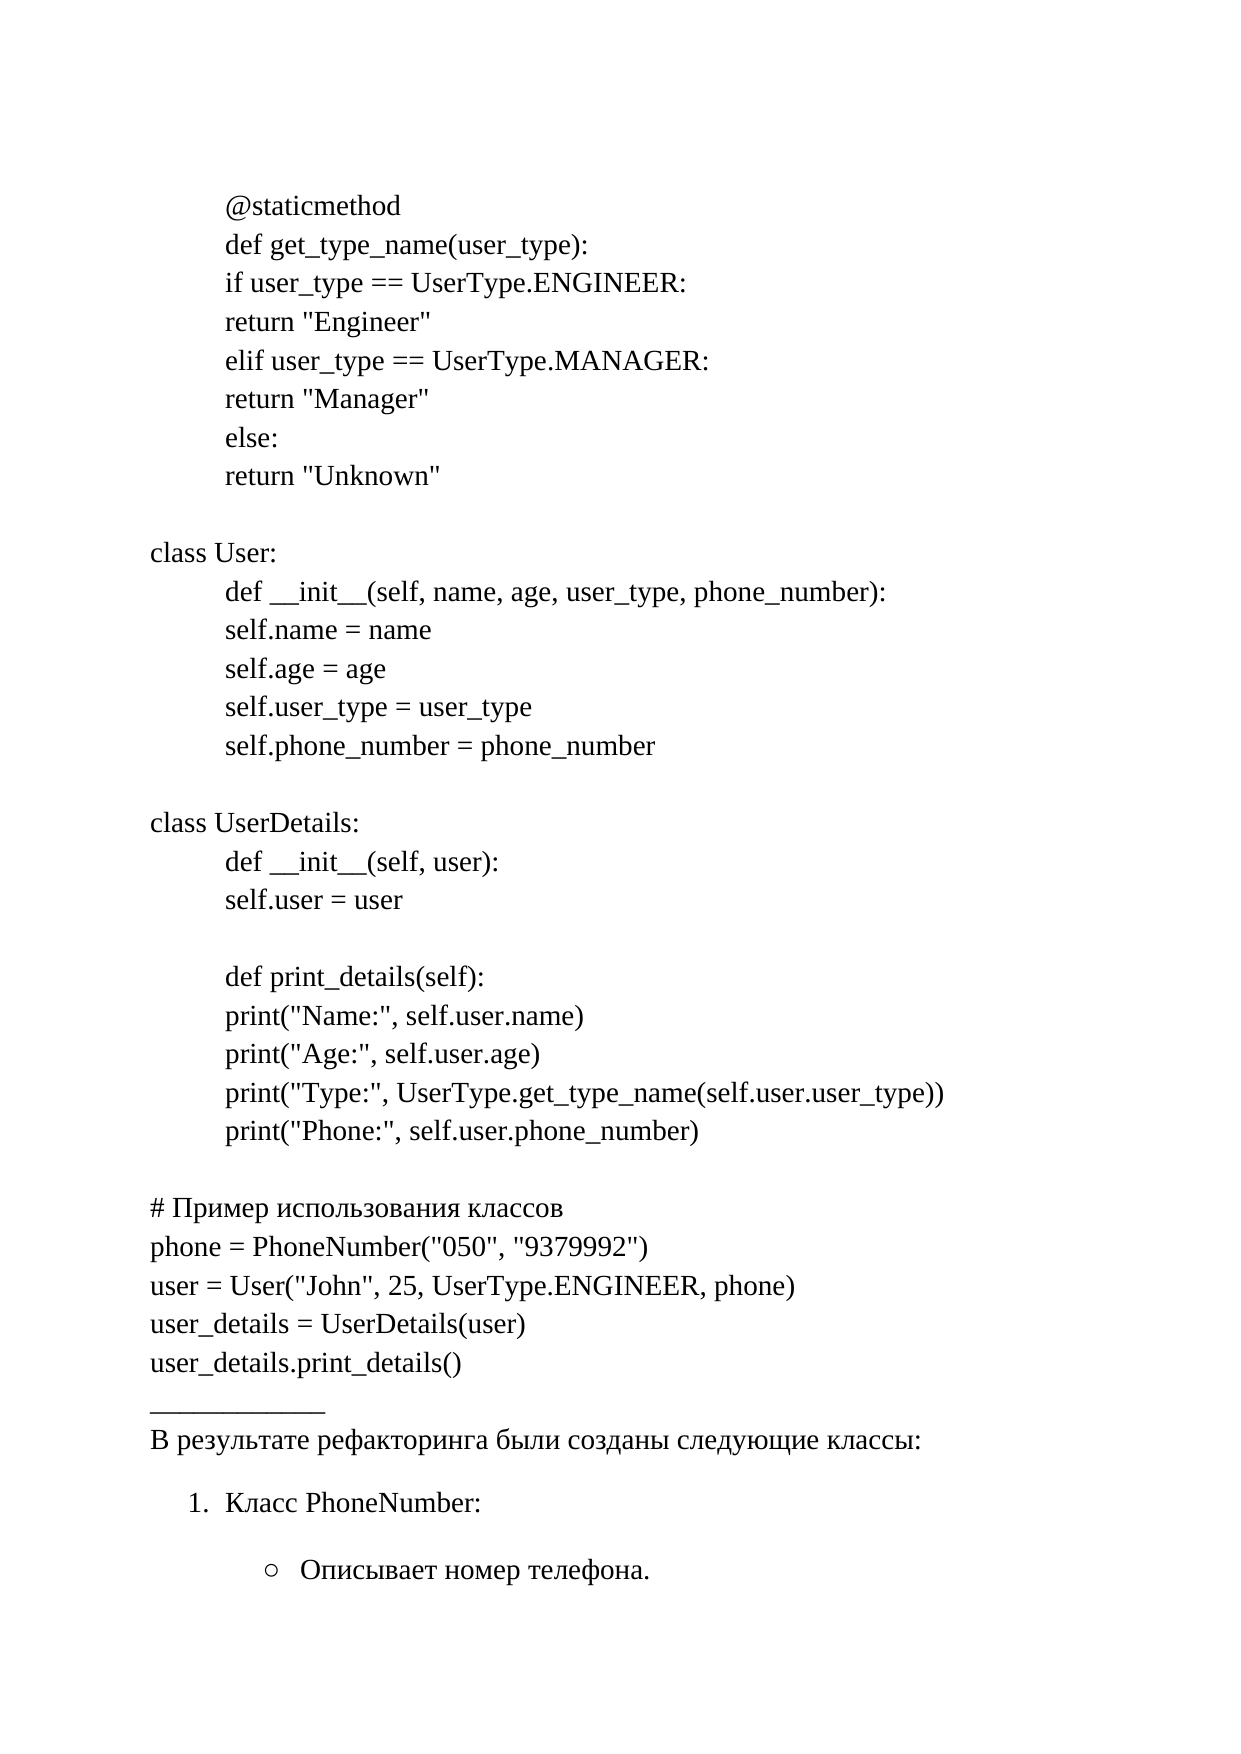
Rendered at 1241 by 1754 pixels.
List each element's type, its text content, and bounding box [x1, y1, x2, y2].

text print("Phone:", self.user.phone_number) [150, 1113, 1090, 1147]
text @staticmethod [150, 188, 1090, 222]
text self.user_type = user_type [150, 689, 1090, 723]
text print("Age:", self.user.age) [150, 1036, 1090, 1070]
text user_details.print_details() ____________ В результате рефакторинга были созданы следующие классы: [150, 1345, 1090, 1455]
text def __init__(self, user): [150, 844, 1090, 877]
text def __init__(self, name, age, user_type, phone_number): [150, 574, 1090, 607]
text class UserDetails: [150, 805, 1090, 839]
text self.phone_number = phone_number [150, 728, 1090, 762]
list Описывает номер телефона. [262, 1552, 1090, 1586]
text # Пример использования классов [150, 1191, 1090, 1224]
text if user_type == UserType.ENGINEER: [150, 266, 1090, 299]
text self.age = age [150, 651, 1090, 684]
text def print_details(self): [150, 959, 1090, 993]
text return "Engineer" [150, 304, 1090, 338]
text user_details = UserDetails(user) [150, 1306, 1090, 1340]
text def get_type_name(user_type): [150, 227, 1090, 261]
text class User: [150, 535, 1090, 569]
text print("Type:", UserType.get_type_name(self.user.user_type)) [150, 1075, 1090, 1108]
text print("Name:", self.user.name) [150, 998, 1090, 1031]
text else: [150, 420, 1090, 453]
text phone = PhoneNumber("050", "9379992") [150, 1229, 1090, 1263]
text return "Unknown" [150, 458, 1090, 492]
text return "Manager" [150, 381, 1090, 415]
text elif user_type == UserType.MANAGER: [150, 343, 1090, 376]
text user = User("John", 25, UserType.ENGINEER, phone) [150, 1268, 1090, 1301]
text self.name = name [150, 612, 1090, 646]
text self.user = user [150, 882, 1090, 916]
list Класс PhoneNumber: [187, 1485, 1090, 1552]
